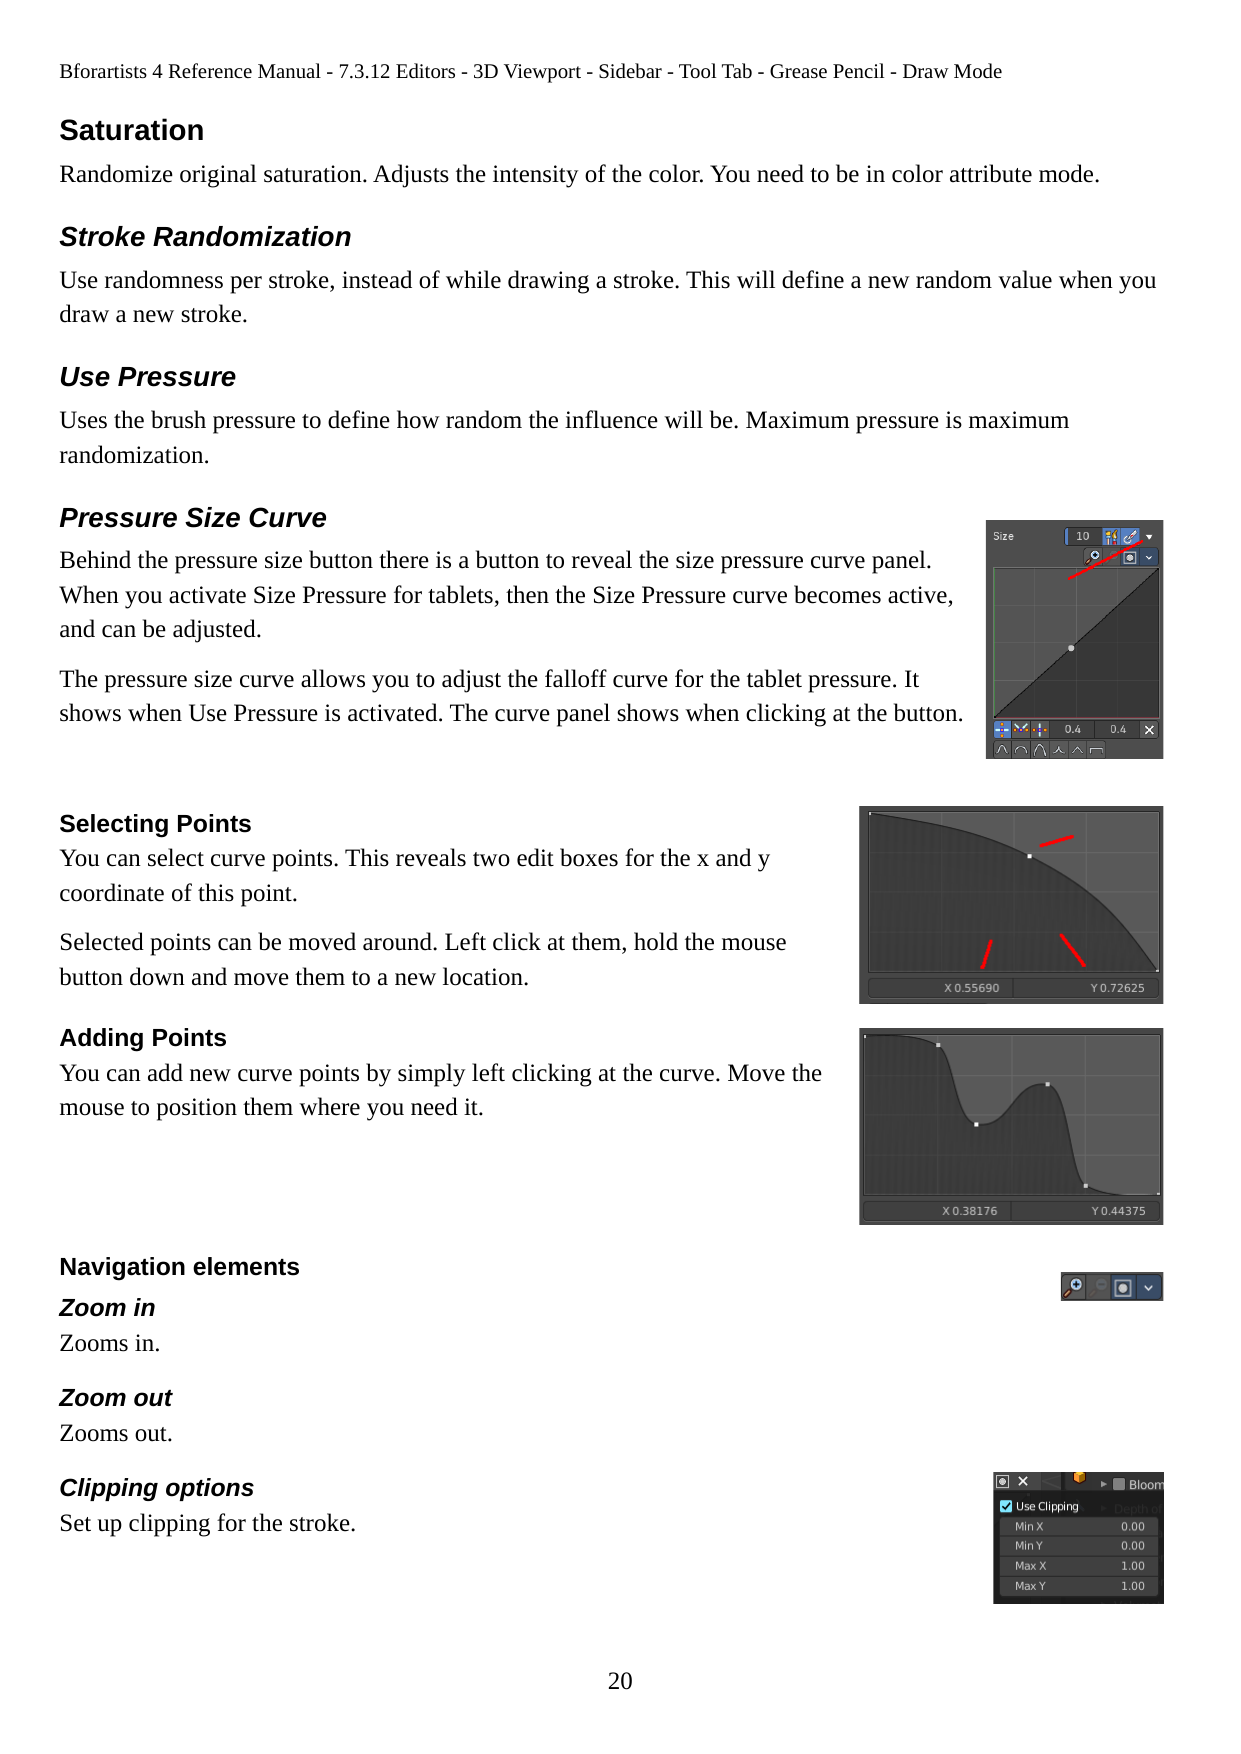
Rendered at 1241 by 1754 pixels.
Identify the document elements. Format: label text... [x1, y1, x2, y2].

text Set up clipping for the stroke. [59, 1508, 993, 1537]
subtitle Zoom in [59, 1293, 1181, 1322]
picture [859, 1028, 1164, 1225]
subtitle [1164, 809, 1181, 837]
picture [985, 520, 1164, 759]
subtitle [1164, 1473, 1181, 1502]
text Zooms out. [59, 1418, 1181, 1447]
picture [859, 806, 1164, 1004]
text Behind the pressure size button there is a button to reveal the size pressure curve panel. When you activate Size Pressure for tablets, then the Size Pressure curve becomes active, and can be adjusted. [59, 546, 985, 643]
text Zooms in. [59, 1328, 1181, 1357]
text Selected points can be moved around. Left click at them, hold the mouse button down and move them to a new location. [59, 927, 859, 990]
subtitle Selecting Points [59, 809, 859, 837]
text You can add new curve points by simply left clicking at the curve. Move the mouse to position them where you need it. [59, 1058, 859, 1121]
subtitle Saturation [59, 113, 1181, 146]
subtitle Zoom out [59, 1383, 1181, 1412]
text The pressure size curve allows you to adjust the falloff curve for the tablet pressure. It shows when Use Pressure is activated. The curve panel shows when clicking at the button. [59, 664, 985, 727]
subtitle Clipping options [59, 1473, 993, 1502]
text Randomize original saturation. Adjusts the intensity of the color. You need to be in color attribute mode. [59, 159, 1181, 188]
text Use randomness per stroke, instead of while drawing a stroke. This will define a new random value when you draw a new stroke. [59, 265, 1181, 328]
subtitle Stroke Randomization [59, 220, 1181, 252]
subtitle Pressure Size Curve [59, 501, 1181, 533]
subtitle Adding Points [59, 1023, 1181, 1052]
text Uses the brush pressure to define how random the influence will be. Maximum pressure is maximum randomization. [59, 405, 1181, 468]
text You can select curve points. This reveals two edit boxes for the x and y coordinate of this point. [59, 843, 859, 907]
picture [1060, 1272, 1164, 1301]
subtitle Navigation elements [59, 1252, 1181, 1281]
subtitle Use Pressure [59, 361, 1181, 393]
picture [993, 1472, 1164, 1604]
